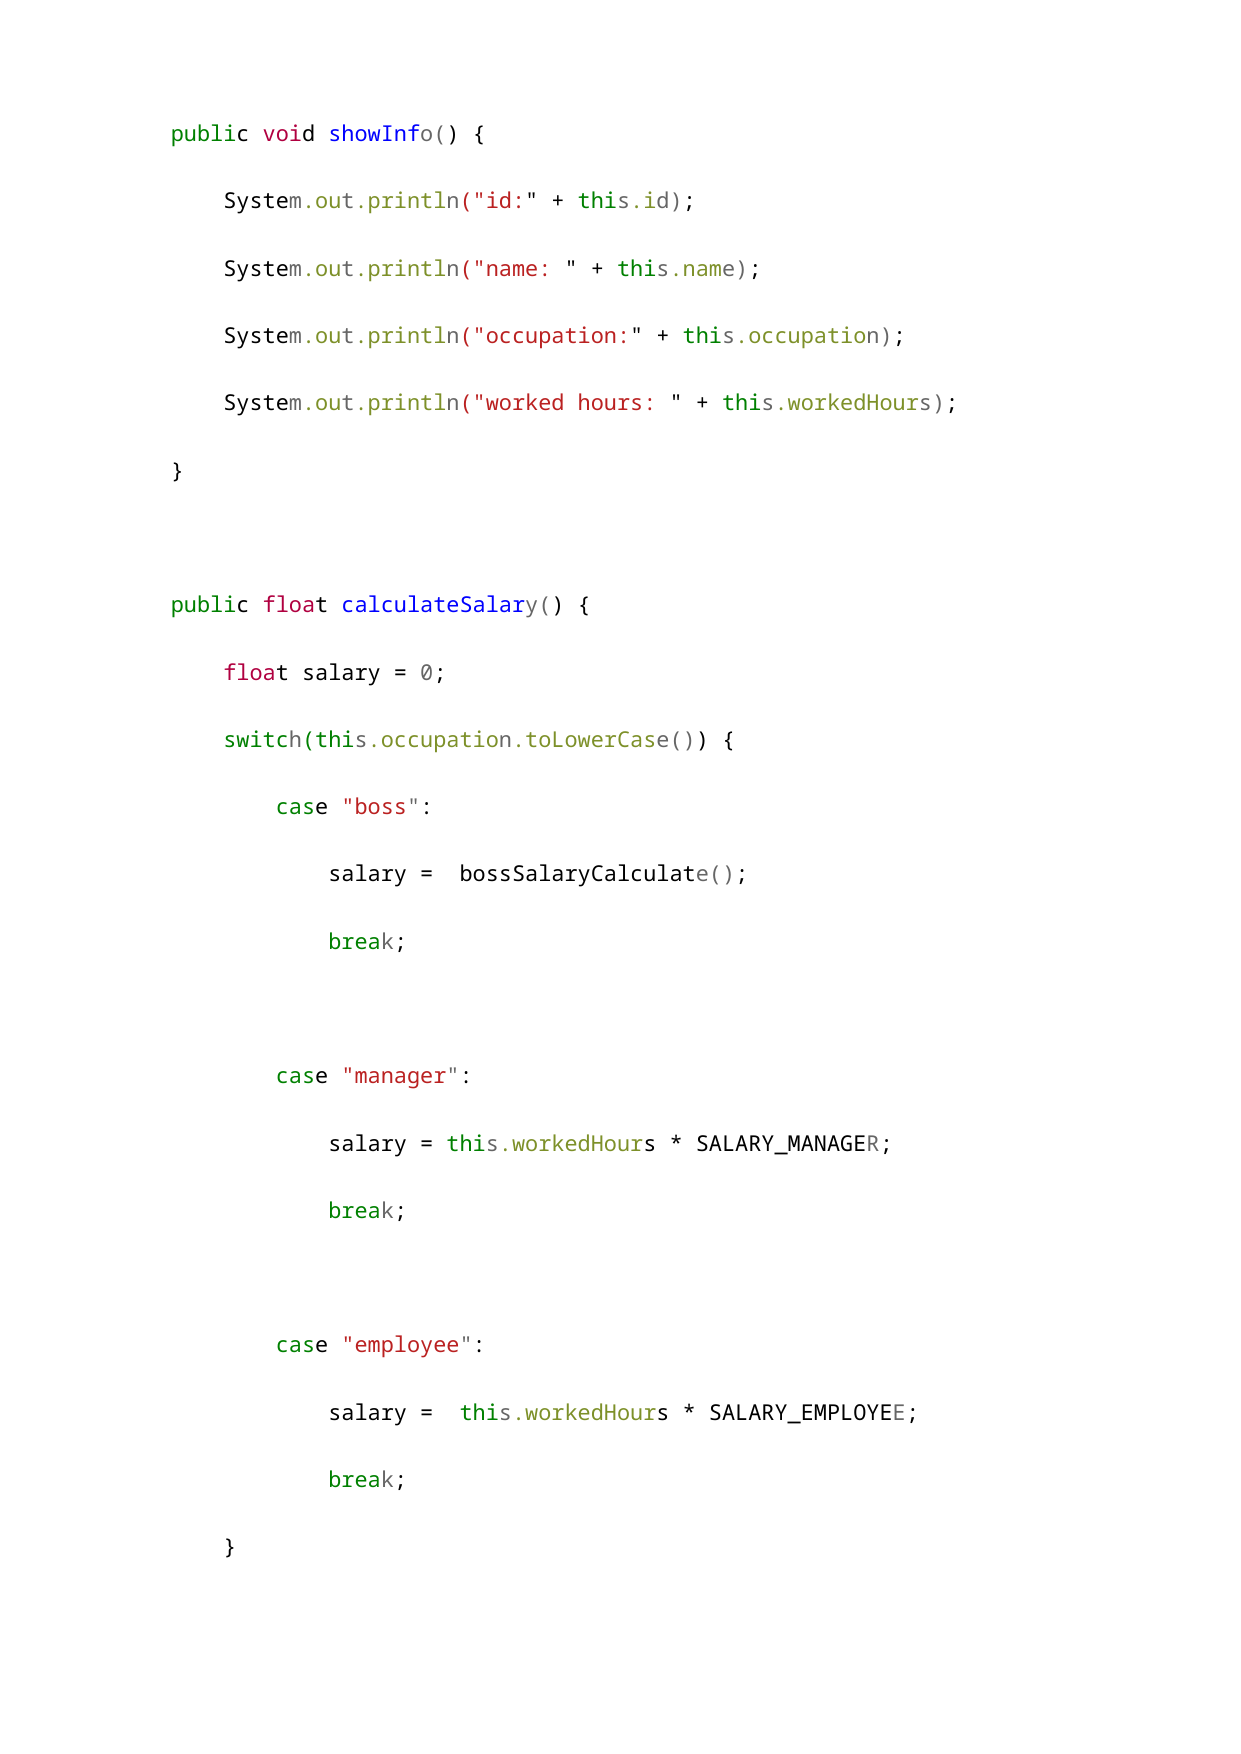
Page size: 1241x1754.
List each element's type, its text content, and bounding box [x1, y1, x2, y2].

subtitle break; [118, 1195, 1122, 1224]
subtitle case "boss": [118, 791, 1122, 821]
subtitle salary = this.workedHours * SALARY_MANAGER; [118, 1127, 1122, 1157]
subtitle System.out.println("worked hours: " + this.workedHours); [118, 387, 1122, 417]
subtitle case "manager": [118, 1060, 1122, 1090]
subtitle break; [118, 1464, 1122, 1494]
subtitle break; [118, 926, 1122, 955]
subtitle salary = this.workedHours * SALARY_EMPLOYEE; [118, 1397, 1122, 1426]
subtitle System.out.println("occupation:" + this.occupation); [118, 320, 1122, 350]
subtitle System.out.println("name: " + this.name); [118, 253, 1122, 282]
subtitle } [118, 454, 1122, 484]
subtitle } [118, 1531, 1122, 1561]
subtitle public void showInfo() { [118, 118, 1122, 148]
subtitle float salary = 0; [118, 656, 1122, 686]
subtitle System.out.println("id:" + this.id); [118, 185, 1122, 215]
subtitle case "employee": [118, 1329, 1122, 1359]
subtitle salary = bossSalaryCalculate(); [118, 858, 1122, 888]
subtitle switch(this.occupation.toLowerCase()) { [118, 724, 1122, 753]
subtitle public float calculateSalary() { [118, 589, 1122, 619]
